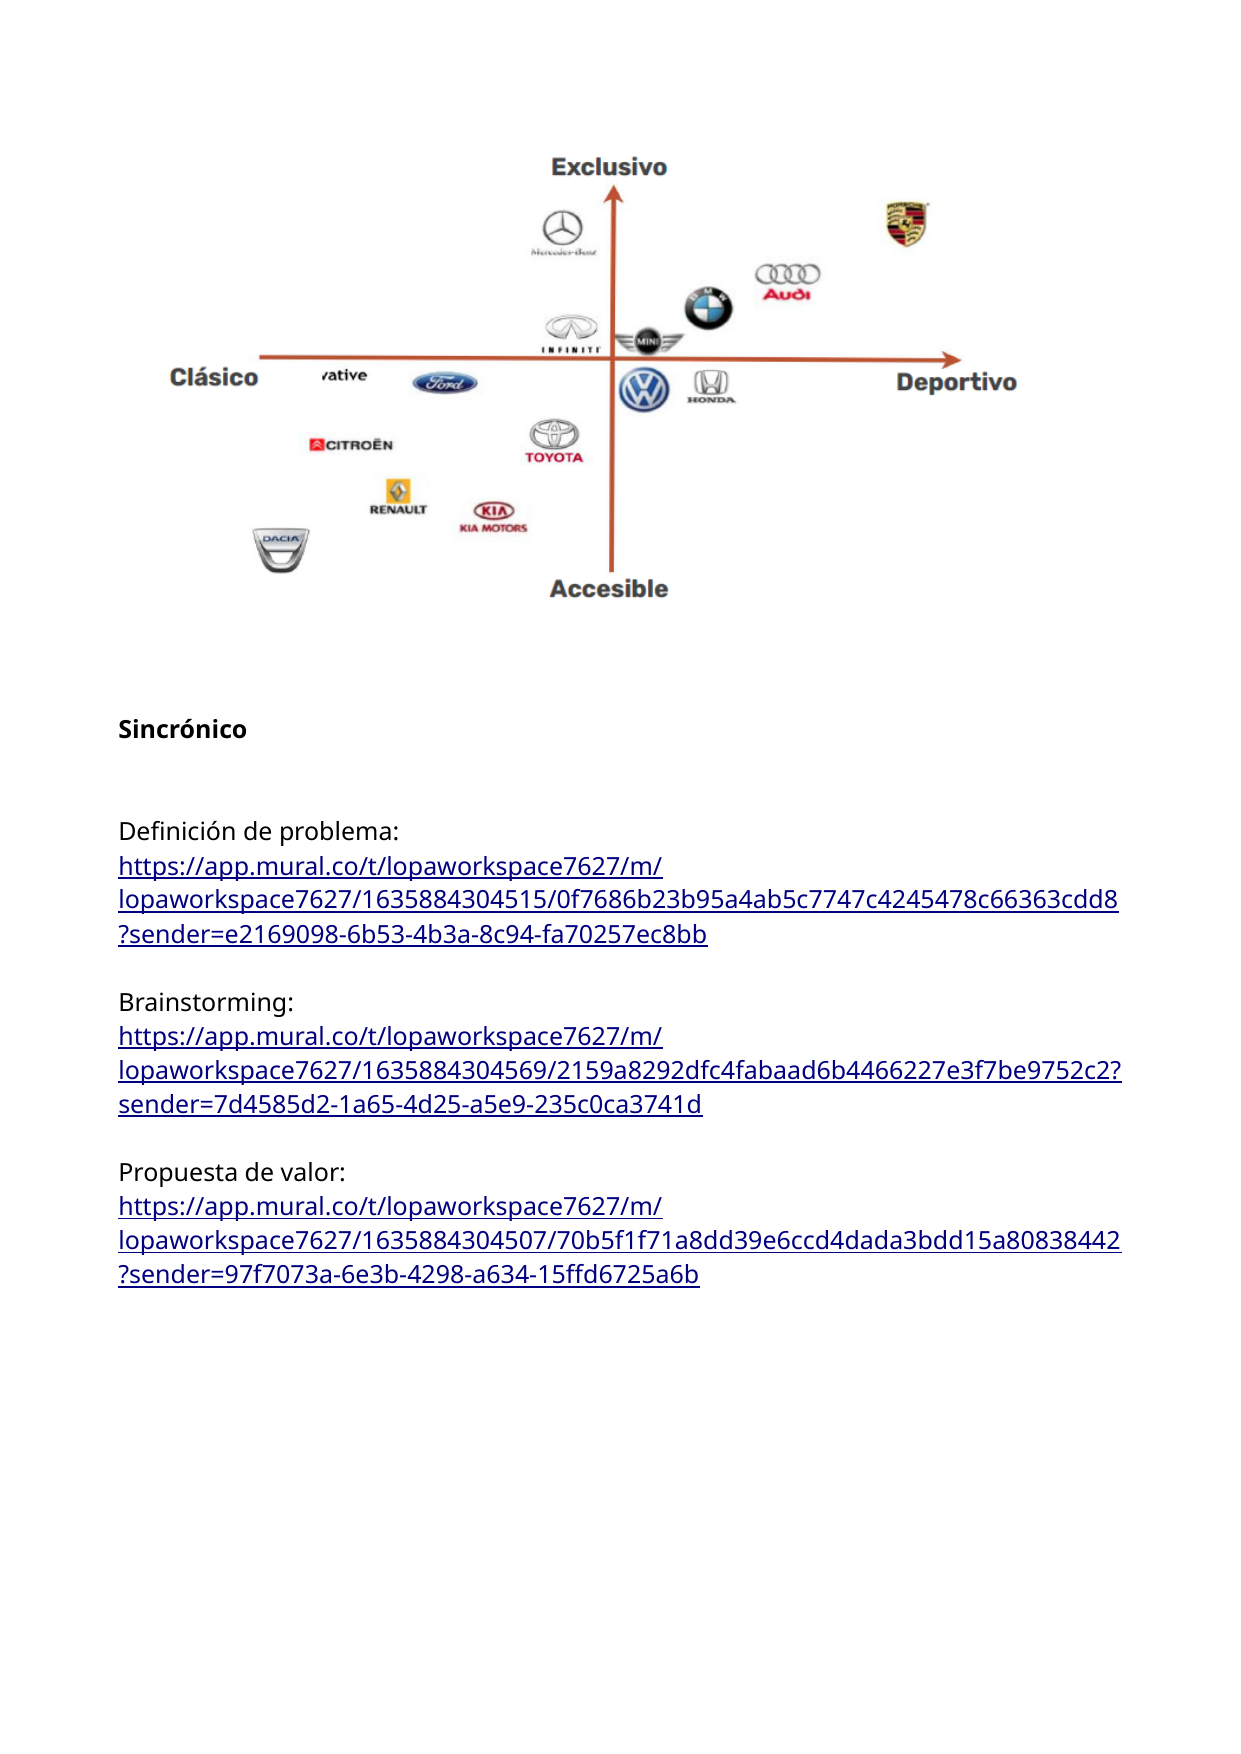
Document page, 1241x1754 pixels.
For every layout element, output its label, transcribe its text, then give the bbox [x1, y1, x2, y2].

text Definición de problema: [118, 814, 1122, 848]
text Propuesta de valor: [118, 1155, 1122, 1189]
picture [163, 148, 1026, 603]
text https://app.mural.co/t/lopaworkspace7627/m/lopaworkspace7627/1635884304515/0f7686b23b95a4ab5c7747c4245478c66363cdd8?sender=e2169098-6b53-4b3a-8c94-fa70257ec8bb [118, 848, 1122, 950]
text https://app.mural.co/t/lopaworkspace7627/m/lopaworkspace7627/1635884304569/2159a8292dfc4fabaad6b4466227e3f7be9752c2? [118, 1018, 1122, 1081]
text Sincrónico [118, 712, 1122, 746]
text ?sender=97f7073a-6e3b-4298-a634-15ffd6725a6b [118, 1253, 1122, 1291]
text Brainstorming: [118, 984, 1122, 1018]
text sender=7d4585d2-1a65-4d25-a5e9-235c0ca3741d [118, 1083, 1122, 1121]
text https://app.mural.co/t/lopaworkspace7627/m/lopaworkspace7627/1635884304507/70b5f1f71a8dd39e6ccd4dada3bdd15a80838442 [118, 1189, 1122, 1252]
